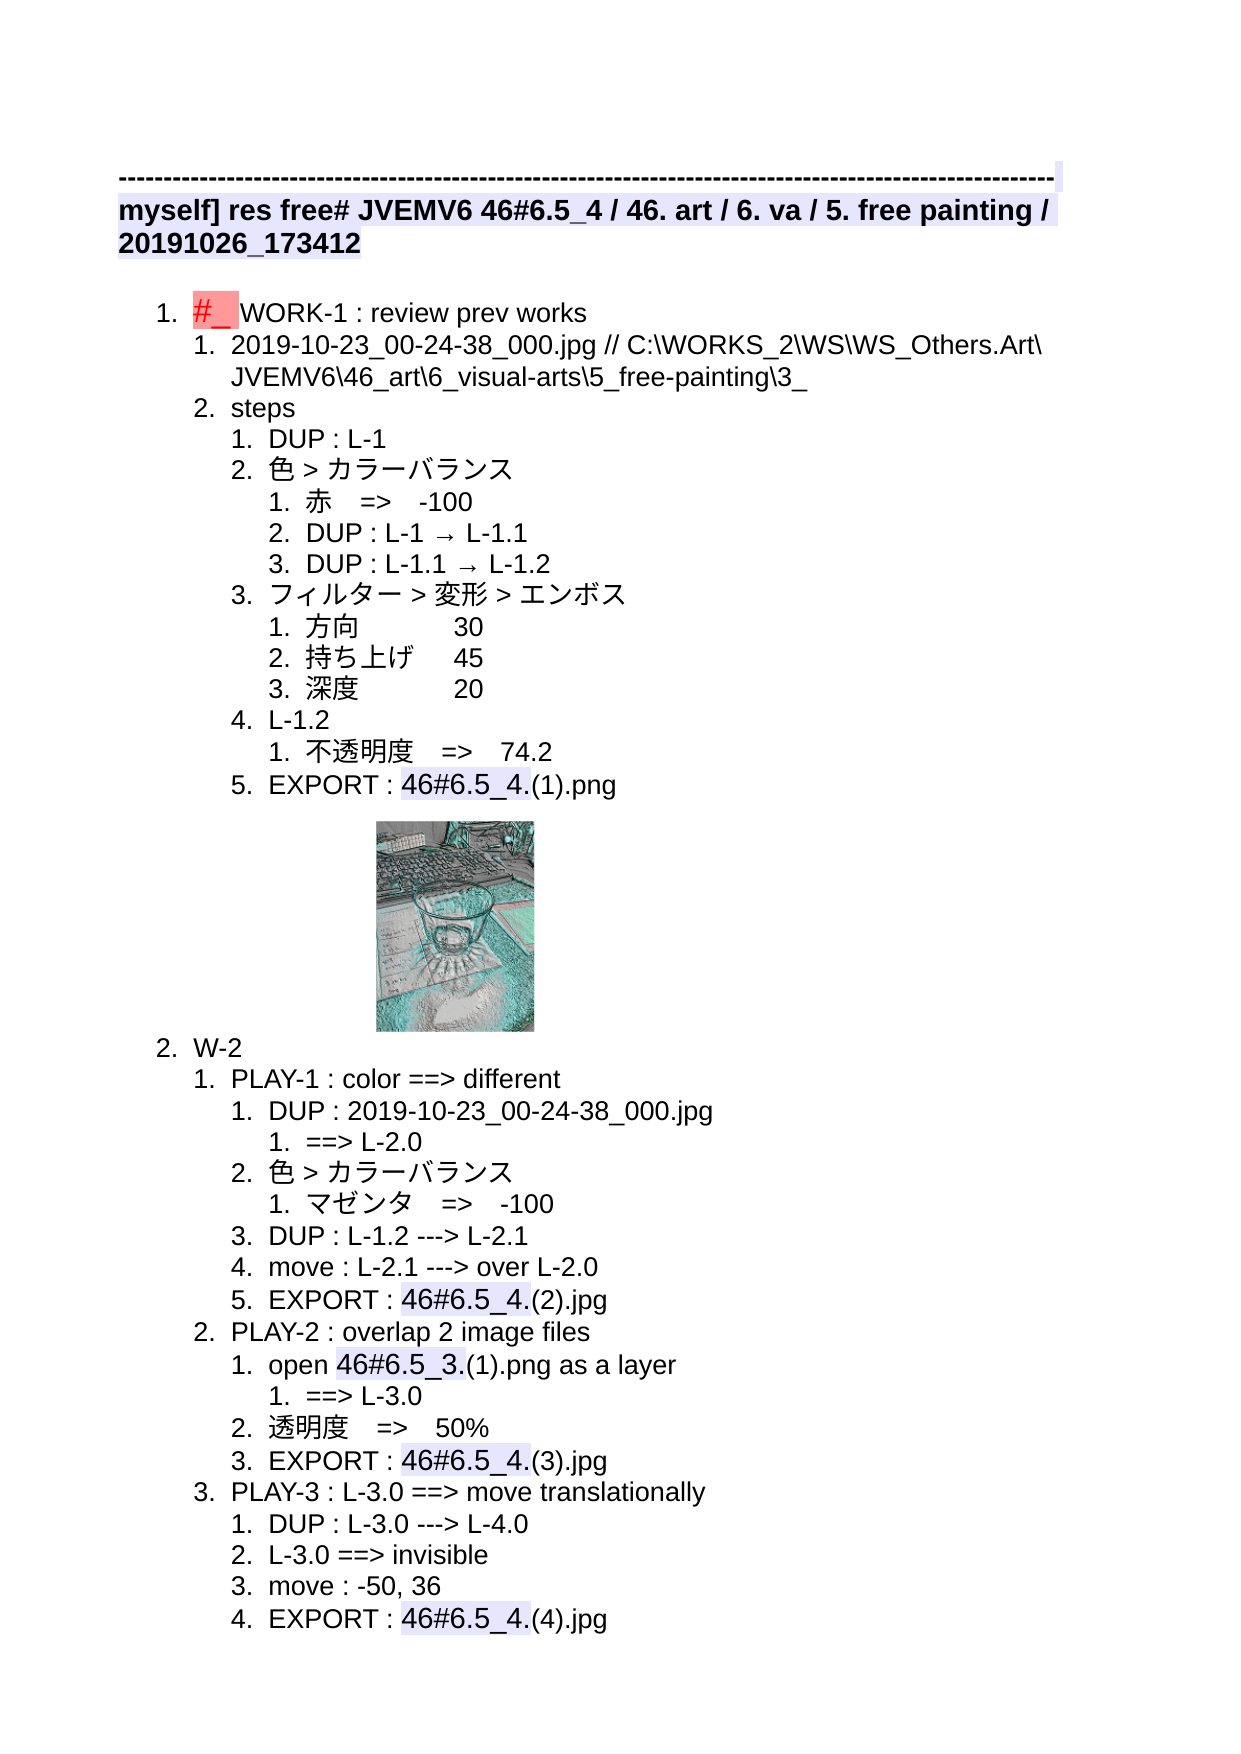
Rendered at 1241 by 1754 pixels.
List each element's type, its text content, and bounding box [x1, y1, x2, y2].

list 不透明度 => 74.2 [268, 736, 1122, 767]
text myself] res free# JVEMV6 46#6.5_4 / 46. art / 6. va / 5. free painting / 20191026_173412 [118, 192, 1122, 259]
list 赤 => -100 [268, 486, 1122, 517]
list 色 > カラーバランス [231, 454, 1122, 486]
list W-2 [156, 800, 1122, 1063]
list steps [193, 392, 1122, 423]
list EXPORT : 46#6.5_4.(2).jpg [231, 1282, 1122, 1316]
list DUP : L-1 → L-1.1 [268, 517, 1122, 548]
list DUP : L-1.2 ---> L-2.1 [231, 1219, 1122, 1251]
list move : L-2.1 ---> over L-2.0 [231, 1251, 1122, 1282]
list ==> L-2.0 [268, 1126, 1122, 1157]
text -------------------------------------------------------------------------------------------------------- [118, 161, 1122, 192]
list DUP : L-1.1 → L-1.2 [268, 548, 1122, 579]
list L-3.0 ==> invisible [231, 1539, 1122, 1570]
picture [376, 821, 535, 1032]
list フィルター > 変形 > エンボス [231, 579, 1122, 611]
list PLAY-1 : color ==> different [193, 1063, 1122, 1094]
list 色 > カラーバランス [231, 1157, 1122, 1188]
list 方向 30 [268, 611, 1122, 642]
list EXPORT : 46#6.5_4.(3).jpg [231, 1443, 1122, 1476]
list PLAY-3 : L-3.0 ==> move translationally [193, 1476, 1122, 1508]
list 2019-10-23_00-24-38_000.jpg // C:\WORKS_2\WS\WS_Others.Art\JVEMV6\46_art\6_visual-arts\5_free-painting\3_ [193, 329, 1122, 392]
list PLAY-2 : overlap 2 image files [193, 1316, 1122, 1347]
list DUP : L-3.0 ---> L-4.0 [231, 1508, 1122, 1539]
list 透明度 => 50% [231, 1412, 1122, 1443]
list DUP : L-1 [231, 423, 1122, 454]
list 深度 20 [268, 673, 1122, 704]
list 持ち上げ 45 [268, 642, 1122, 673]
list move : -50, 36 [231, 1570, 1122, 1601]
list マゼンタ => -100 [268, 1188, 1122, 1219]
list L-1.2 [231, 704, 1122, 736]
list #_ WORK-1 : review prev works [156, 291, 1122, 329]
list EXPORT : 46#6.5_4.(1).png [231, 767, 1122, 800]
list EXPORT : 46#6.5_4.(4).jpg [231, 1601, 1122, 1635]
list DUP : 2019-10-23_00-24-38_000.jpg [231, 1094, 1122, 1126]
list open 46#6.5_3.(1).png as a layer [231, 1347, 1122, 1380]
list ==> L-3.0 [268, 1380, 1122, 1412]
